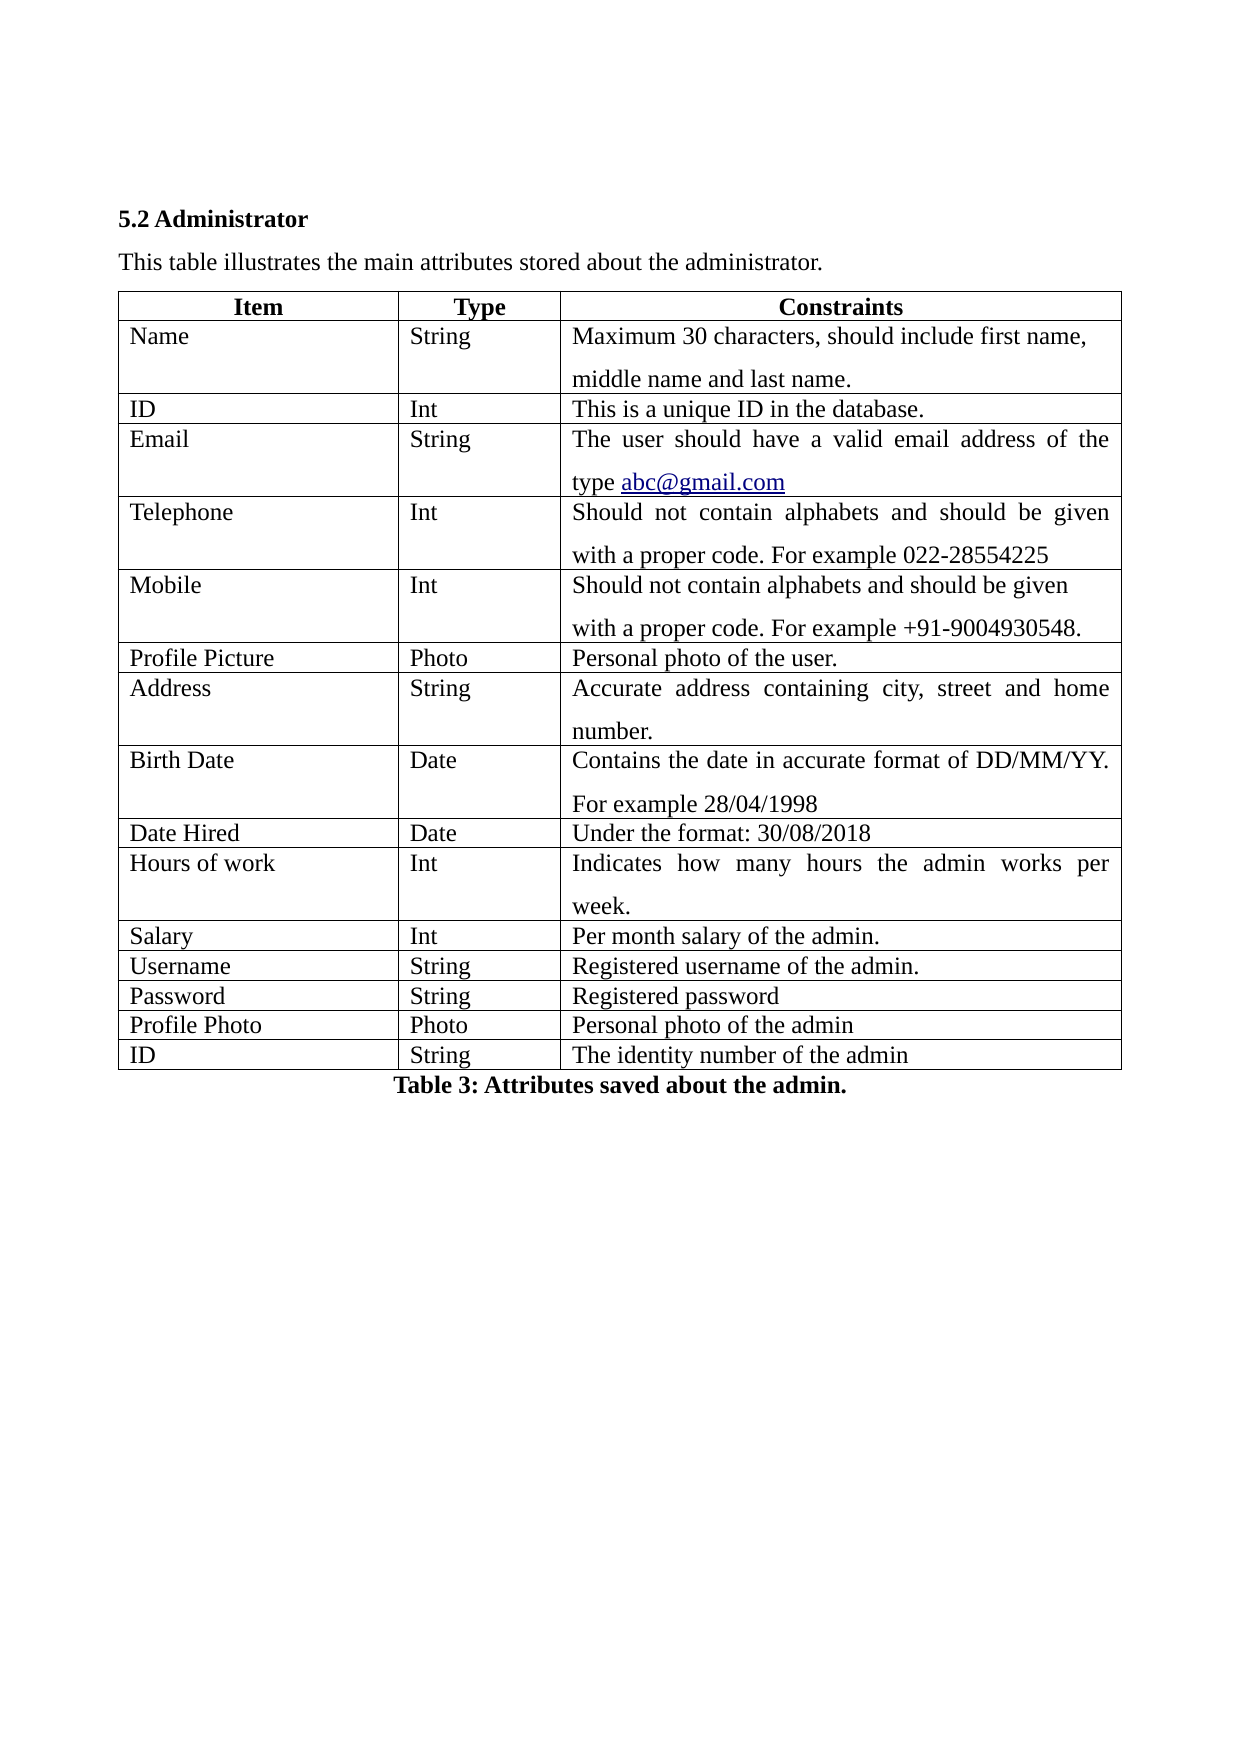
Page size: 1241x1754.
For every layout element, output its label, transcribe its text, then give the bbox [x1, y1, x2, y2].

table_cell Photo [399, 643, 560, 672]
table_header Constraints [561, 292, 1121, 320]
table_cell Mobile [119, 570, 398, 642]
table_cell Int [399, 394, 560, 423]
table_cell Date [399, 746, 560, 817]
table_cell Registered password [561, 981, 1121, 1009]
table_cell Int [399, 921, 560, 950]
table_cell Int [399, 848, 560, 920]
table_cell String [399, 951, 560, 980]
table_cell Username [119, 951, 398, 980]
table_cell Int [399, 570, 560, 642]
table_cell Profile Picture [119, 643, 398, 672]
table_header Item [119, 292, 398, 320]
table_cell Birth Date [119, 746, 398, 817]
table_cell String [399, 424, 560, 496]
table_cell Under the format: 30/08/2018 [561, 819, 1121, 847]
table_cell Salary [119, 921, 398, 950]
table_cell Photo [399, 1011, 560, 1039]
table_cell ID [119, 1040, 398, 1069]
table_cell Registered username of the admin. [561, 951, 1121, 980]
table_cell Date [399, 819, 560, 847]
table_cell Hours of work [119, 848, 398, 920]
table_cell Int [399, 497, 560, 569]
table_cell String [399, 673, 560, 744]
table_cell Name [119, 321, 398, 393]
table_cell Telephone [119, 497, 398, 569]
table_cell String [399, 321, 560, 393]
text 5.2 Administrator [118, 204, 1122, 233]
table_cell Contains the date in accurate format of DD/MM/YY. For example 28/04/1998 [561, 746, 1121, 817]
table_cell Per month salary of the admin. [561, 921, 1121, 950]
table_header Type [399, 292, 560, 320]
text This table illustrates the main attributes stored about the administrator. [118, 247, 1122, 276]
table_cell ID [119, 394, 398, 423]
table_cell Accurate address containing city, street and home number. [561, 673, 1121, 744]
table_cell String [399, 981, 560, 1009]
table_cell Indicates how many hours the admin works per week. [561, 848, 1121, 920]
table_cell Email [119, 424, 398, 496]
table_cell Should not contain alphabets and should be given with a proper code. For example 022-28554225 [561, 497, 1121, 569]
table_cell The user should have a valid email address of the type abc@gmail.com [561, 424, 1121, 496]
table_cell Maximum 30 characters, should include first name, middle name and last name. [561, 321, 1121, 393]
table_cell Personal photo of the admin [561, 1011, 1121, 1039]
table_cell Personal photo of the user. [561, 643, 1121, 672]
table_cell Date Hired [119, 819, 398, 847]
table_cell This is a unique ID in the database. [561, 394, 1121, 423]
text Table 3: Attributes saved about the admin. [118, 1070, 1122, 1099]
table_cell Address [119, 673, 398, 744]
table_cell Should not contain alphabets and should be given with a proper code. For example +91-9004930548. [561, 570, 1121, 642]
table_cell The identity number of the admin [561, 1040, 1121, 1069]
table_cell Password [119, 981, 398, 1009]
table_cell Profile Photo [119, 1011, 398, 1039]
table_cell String [399, 1040, 560, 1069]
